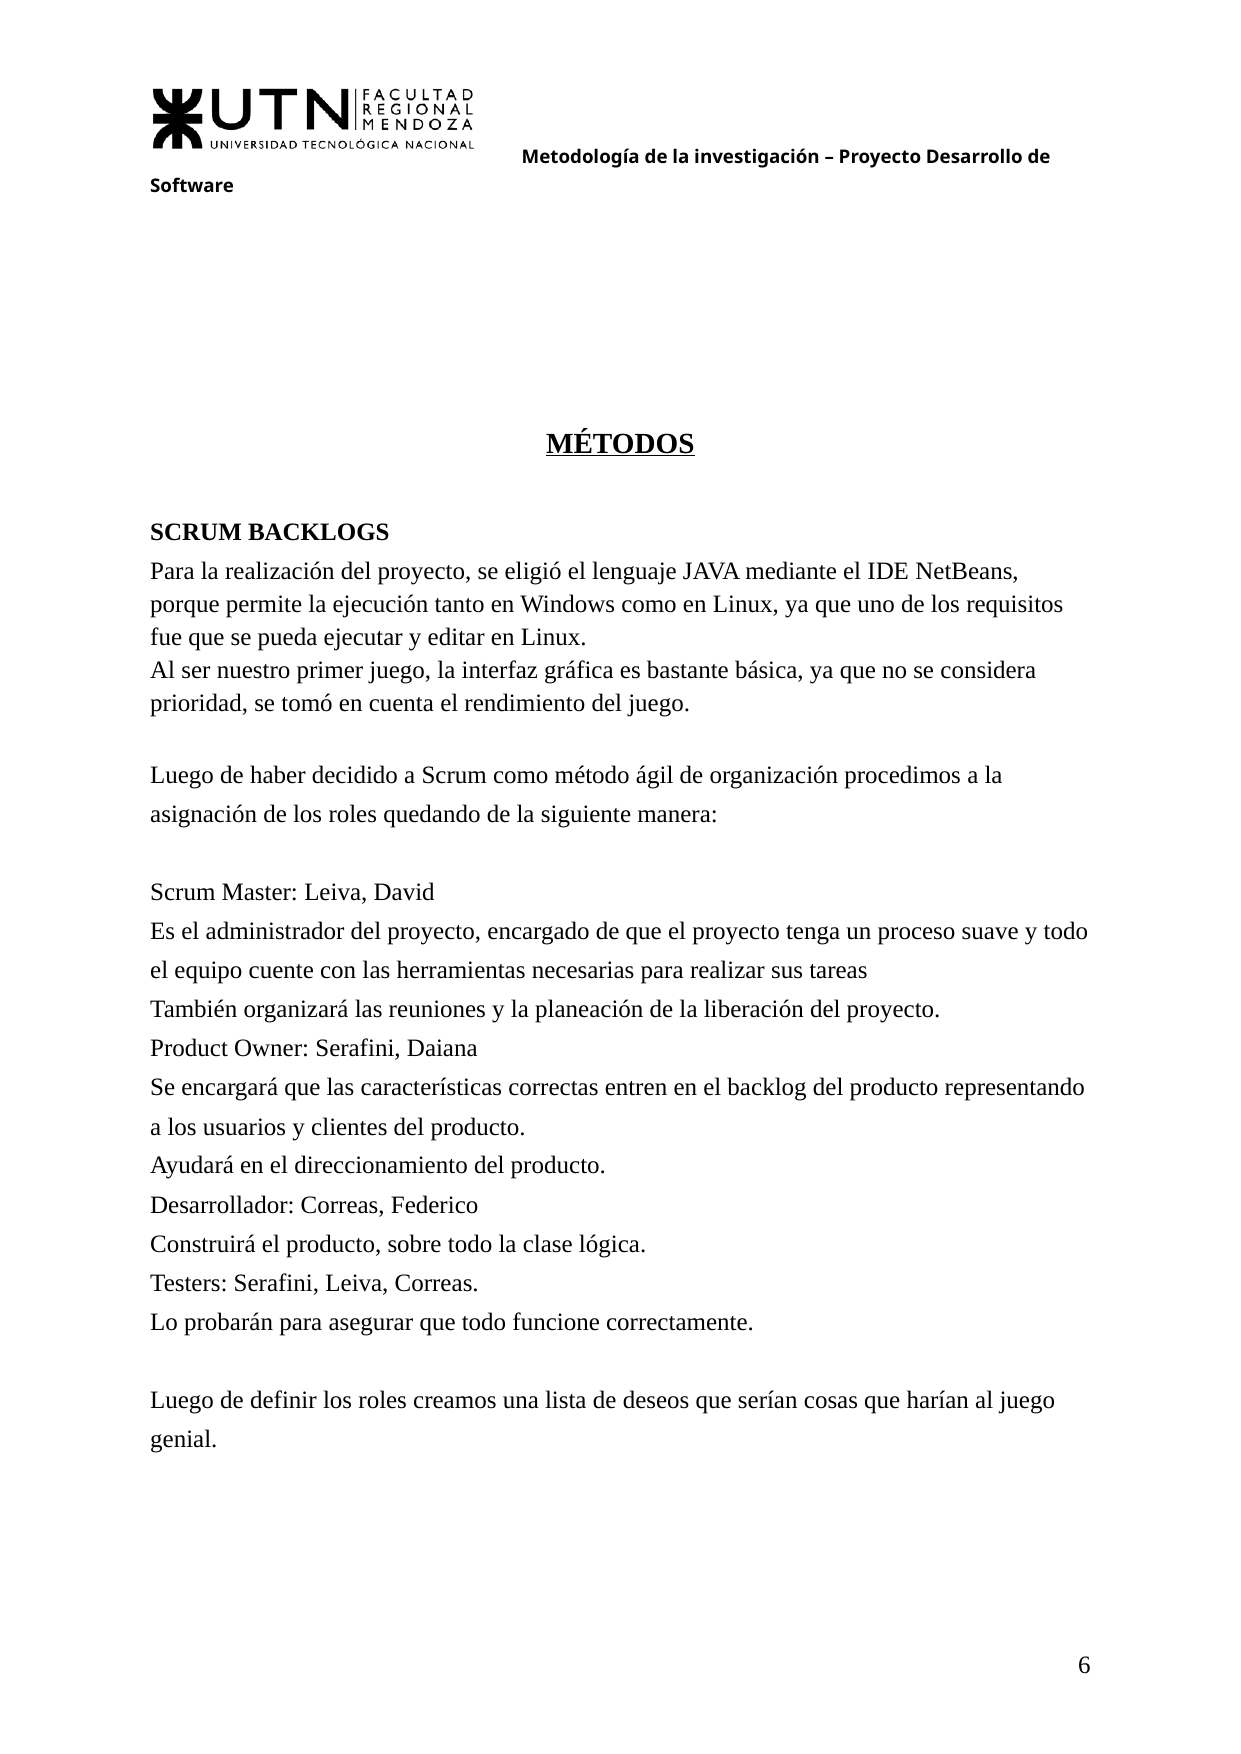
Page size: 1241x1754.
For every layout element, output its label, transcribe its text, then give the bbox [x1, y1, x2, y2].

text Se encargará que las características correctas entren en el backlog del producto representando a los usuarios y clientes del producto. [150, 1072, 1090, 1140]
text Product Owner: Serafini, Daiana [150, 1033, 1090, 1062]
text También organizará las reuniones y la planeación de la liberación del proyecto. [150, 994, 1090, 1023]
text Es el administrador del proyecto, encargado de que el proyecto tenga un proceso suave y todo el equipo cuente con las herramientas necesarias para realizar sus tareas [150, 916, 1090, 984]
text Scrum Master: Leiva, David [150, 877, 1090, 906]
text Lo probarán para asegurar que todo funcione correctamente. [150, 1307, 1090, 1336]
text Al ser nuestro primer juego, la interfaz gráfica es bastante básica, ya que no se considera prioridad, se tomó en cuenta el rendimiento del juego. [150, 655, 1090, 717]
text Para la realización del proyecto, se eligió el lenguaje JAVA mediante el IDE NetBeans, porque permite la ejecución tanto en Windows como en Linux, ya que uno de los requisitos fue que se pueda ejecutar y editar en Linux. [150, 556, 1090, 651]
text Testers: Serafini, Leiva, Correas. [150, 1268, 1090, 1297]
text SCRUM BACKLOGS [150, 517, 1090, 546]
text Luego de haber decidido a Scrum como método ágil de organización procedimos a la asignación de los roles quedando de la siguiente manera: [150, 760, 1090, 828]
text MÉTODOS [150, 426, 1090, 459]
text Construirá el producto, sobre todo la clase lógica. [150, 1229, 1090, 1257]
picture [150, 75, 476, 164]
text Ayudará en el direccionamiento del producto. [150, 1151, 1090, 1179]
text Desarrollador: Correas, Federico [150, 1190, 1090, 1218]
text Luego de definir los roles creamos una lista de deseos que serían cosas que harían al juego genial. [150, 1385, 1090, 1453]
